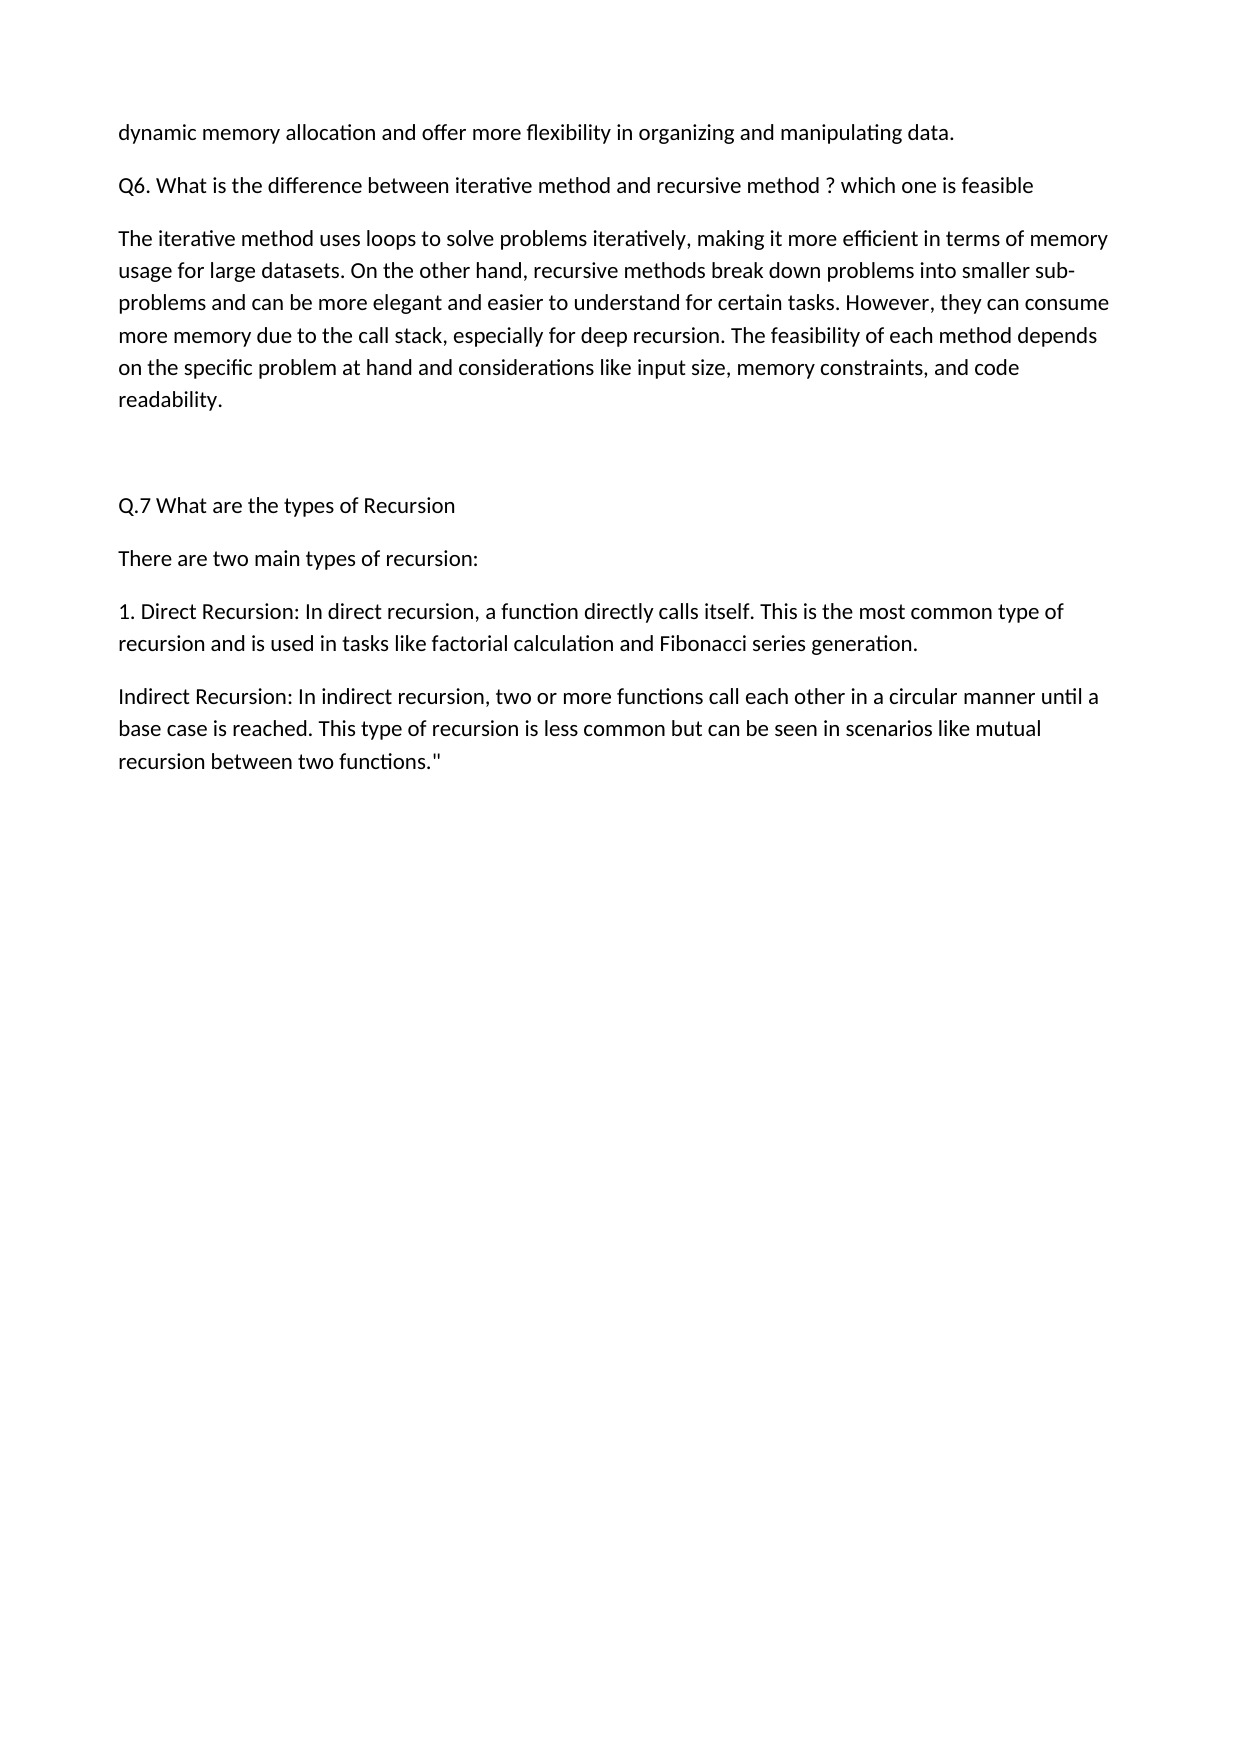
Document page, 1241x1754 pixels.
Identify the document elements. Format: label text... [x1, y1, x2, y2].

text There are two main types of recursion: [118, 544, 1122, 572]
text The iterative method uses loops to solve problems iteratively, making it more efficient in terms of memory usage for large datasets. On the other hand, recursive methods break down problems into smaller sub-problems and can be more elegant and easier to understand for certain tasks. However, they can consume more memory due to the call stack, especially for deep recursion. The feasibility of each method depends on the specific problem at hand and considerations like input size, memory constraints, and code readability. [118, 224, 1122, 413]
text Q.7 What are the types of Recursion [118, 491, 1122, 519]
text Indirect Recursion: In indirect recursion, two or more functions call each other in a circular manner until a base case is reached. This type of recursion is less common but can be seen in scenarios like mutual recursion between two functions." [118, 682, 1122, 775]
text Q6. What is the difference between iterative method and recursive method ? which one is feasible [118, 171, 1122, 199]
text dynamic memory allocation and offer more flexibility in organizing and manipulating data. [118, 118, 1122, 146]
text 1. Direct Recursion: In direct recursion, a function directly calls itself. This is the most common type of recursion and is used in tasks like factorial calculation and Fibonacci series generation. [118, 597, 1122, 657]
